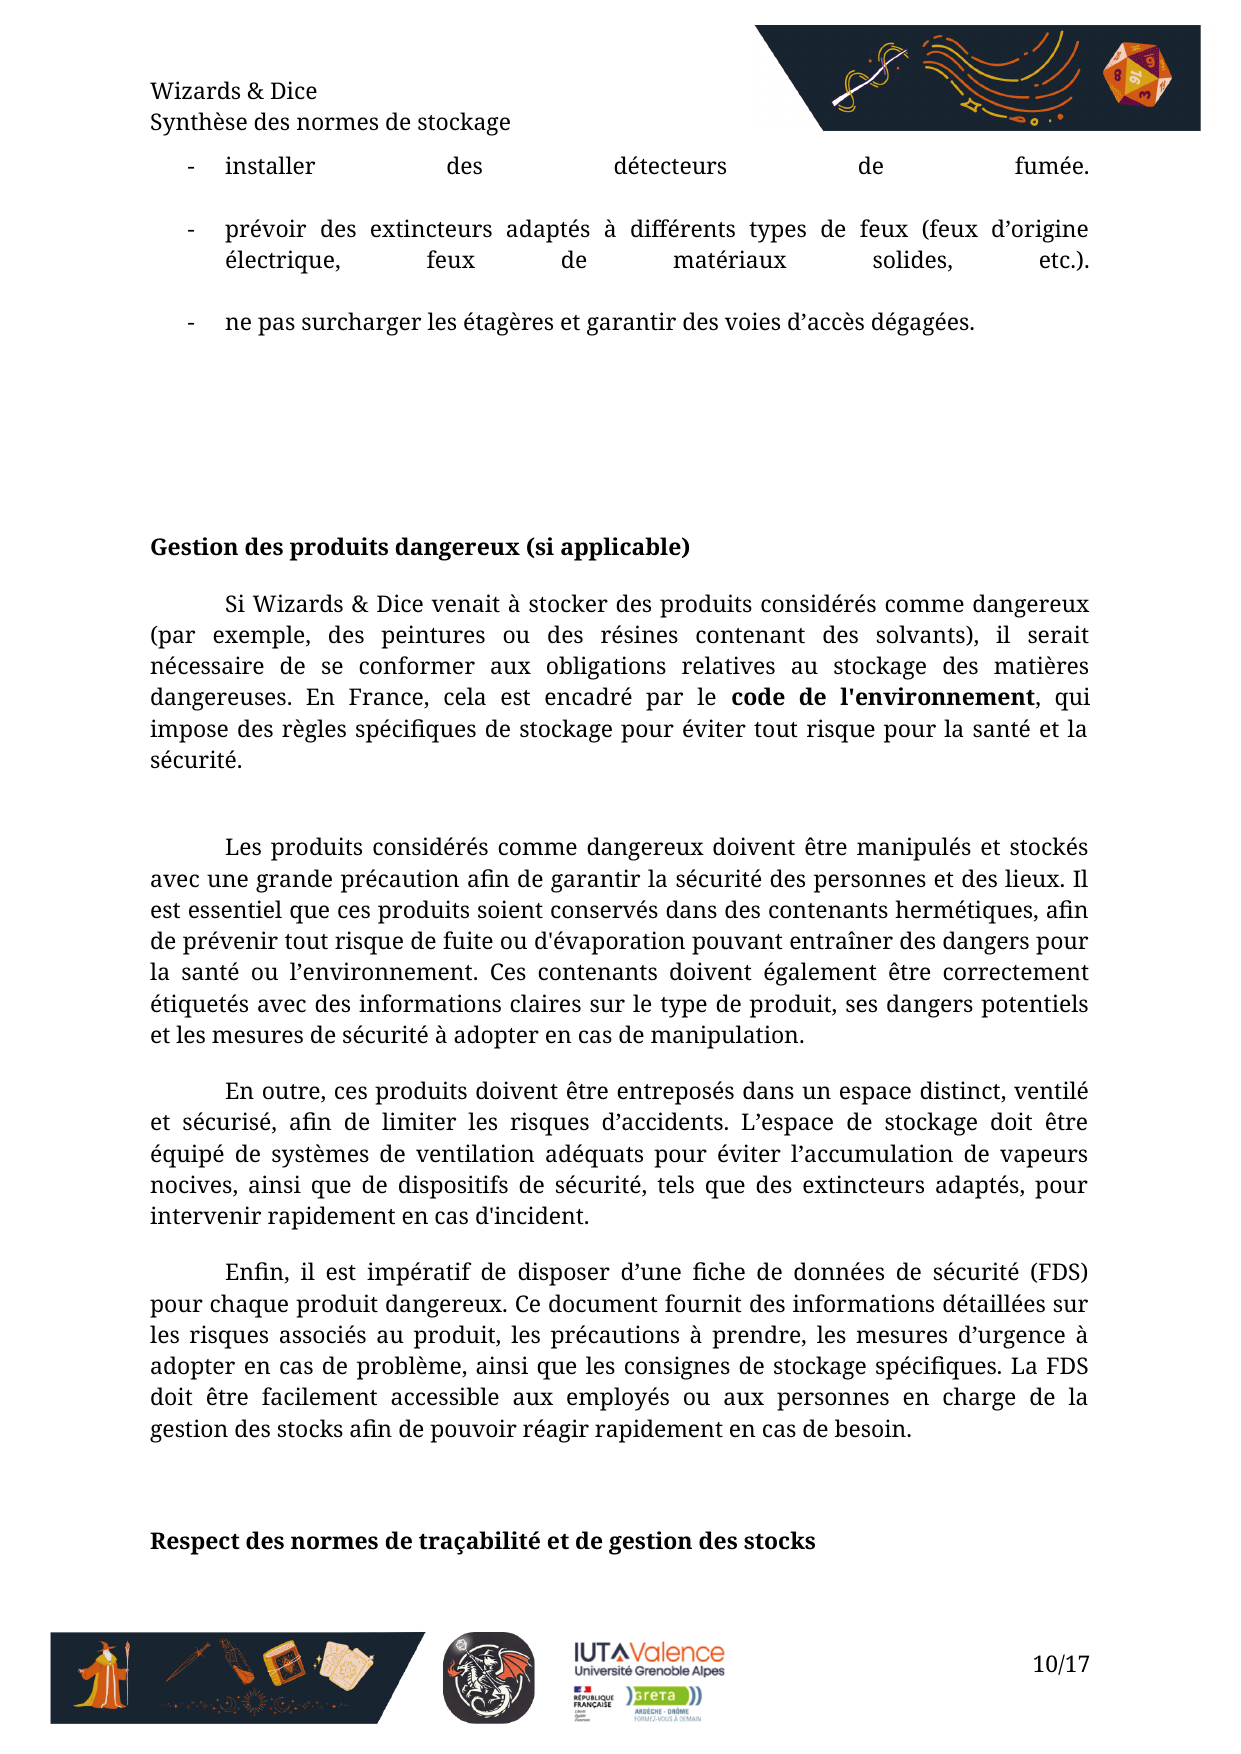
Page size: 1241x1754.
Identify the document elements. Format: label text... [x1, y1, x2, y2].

text Respect des normes de traçabilité et de gestion des stocks [150, 1525, 1090, 1556]
text Les produits considérés comme dangereux doivent être manipulés et stockés avec une grande précaution afin de garantir la sécurité des personnes et des lieux. Il est essentiel que ces produits soient conservés dans des contenants hermétiques, afin de prévenir tout risque de fuite ou d'évaporation pouvant entraîner des dangers pour la santé ou l’environnement. Ces contenants doivent également être correctement étiquetés avec des informations claires sur le type de produit, ses dangers potentiels et les mesures de sécurité à adopter en cas de manipulation. [150, 831, 1090, 1050]
picture [748, 25, 1214, 132]
list installer des détecteurs de fumée. [187, 150, 1090, 212]
picture [42, 1628, 749, 1733]
text Si Wizards & Dice venait à stocker des produits considérés comme dangereux (par exemple, des peintures ou des résines contenant des solvants), il serait nécessaire de se conformer aux obligations relatives au stockage des matières dangereuses. En France, cela est encadré par le code de l'environnement, qui impose des règles spécifiques de stockage pour éviter tout risque pour la santé et la sécurité. [150, 587, 1090, 806]
text Gestion des produits dangereux (si applicable) [150, 531, 1090, 562]
list prévoir des extincteurs adaptés à différents types de feux (feux d’origine électrique, feux de matériaux solides, etc.). [187, 212, 1090, 306]
text Enfin, il est impératif de disposer d’une fiche de données de sécurité (FDS) pour chaque produit dangereux. Ce document fournit des informations détaillées sur les risques associés au produit, les précautions à prendre, les mesures d’urgence à adopter en cas de problème, ainsi que les consignes de stockage spécifiques. La FDS doit être facilement accessible aux employés ou aux personnes en charge de la gestion des stocks afin de pouvoir réagir rapidement en cas de besoin. [150, 1256, 1090, 1444]
text En outre, ces produits doivent être entreposés dans un espace distinct, ventilé et sécurisé, afin de limiter les risques d’accidents. L’espace de stockage doit être équipé de systèmes de ventilation adéquats pour éviter l’accumulation de vapeurs nocives, ainsi que de dispositifs de sécurité, tels que des extincteurs adaptés, pour intervenir rapidement en cas d'incident. [150, 1075, 1090, 1231]
list ne pas surcharger les étagères et garantir des voies d’accès dégagées. [187, 306, 1090, 337]
